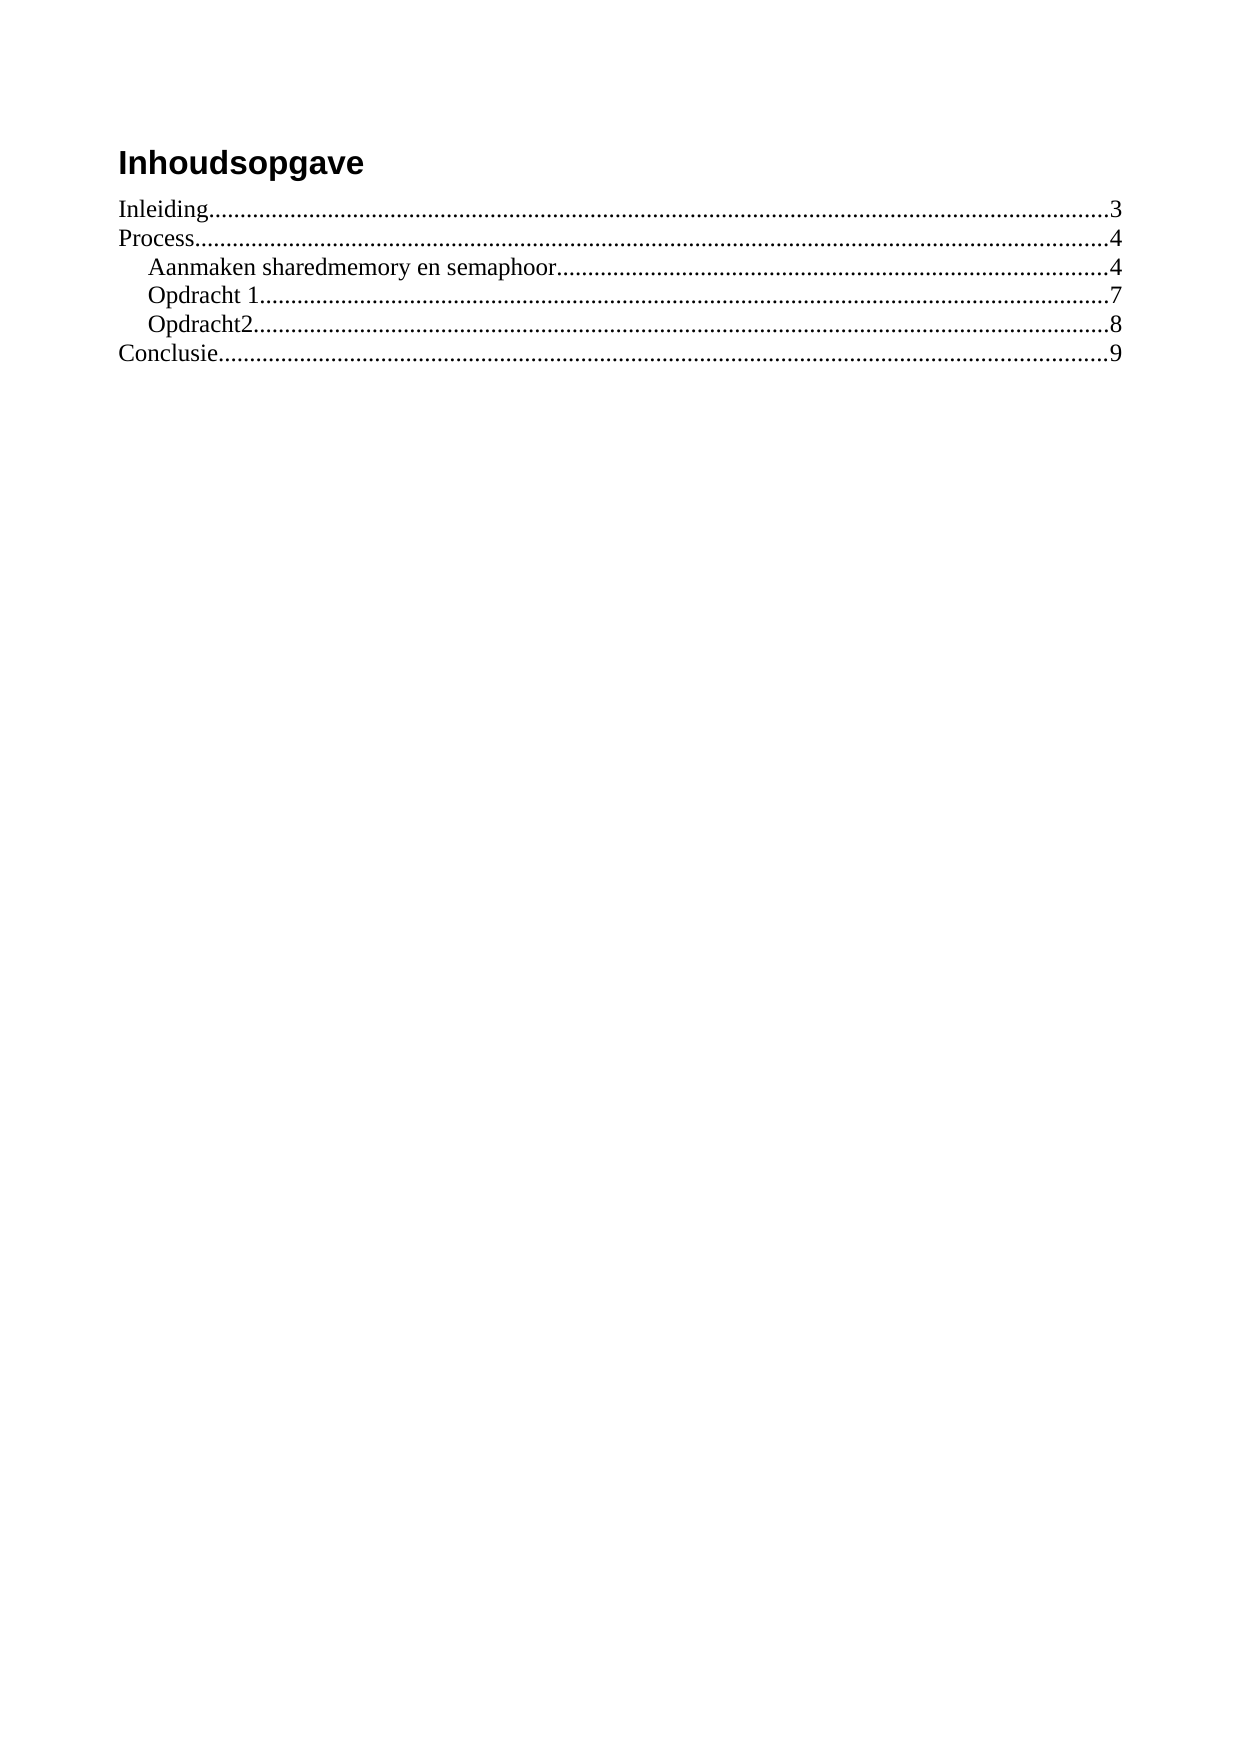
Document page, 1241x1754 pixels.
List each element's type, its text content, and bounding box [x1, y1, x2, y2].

text Conclusie 9 [118, 338, 1122, 367]
subtitle Inhoudsopgave [118, 143, 1122, 182]
text Opdracht2 8 [148, 309, 1122, 338]
text Process 4 [118, 223, 1122, 252]
text Inleiding 3 [118, 194, 1122, 223]
text Opdracht 1 7 [148, 280, 1122, 309]
text Aanmaken sharedmemory en semaphoor 4 [148, 252, 1122, 280]
